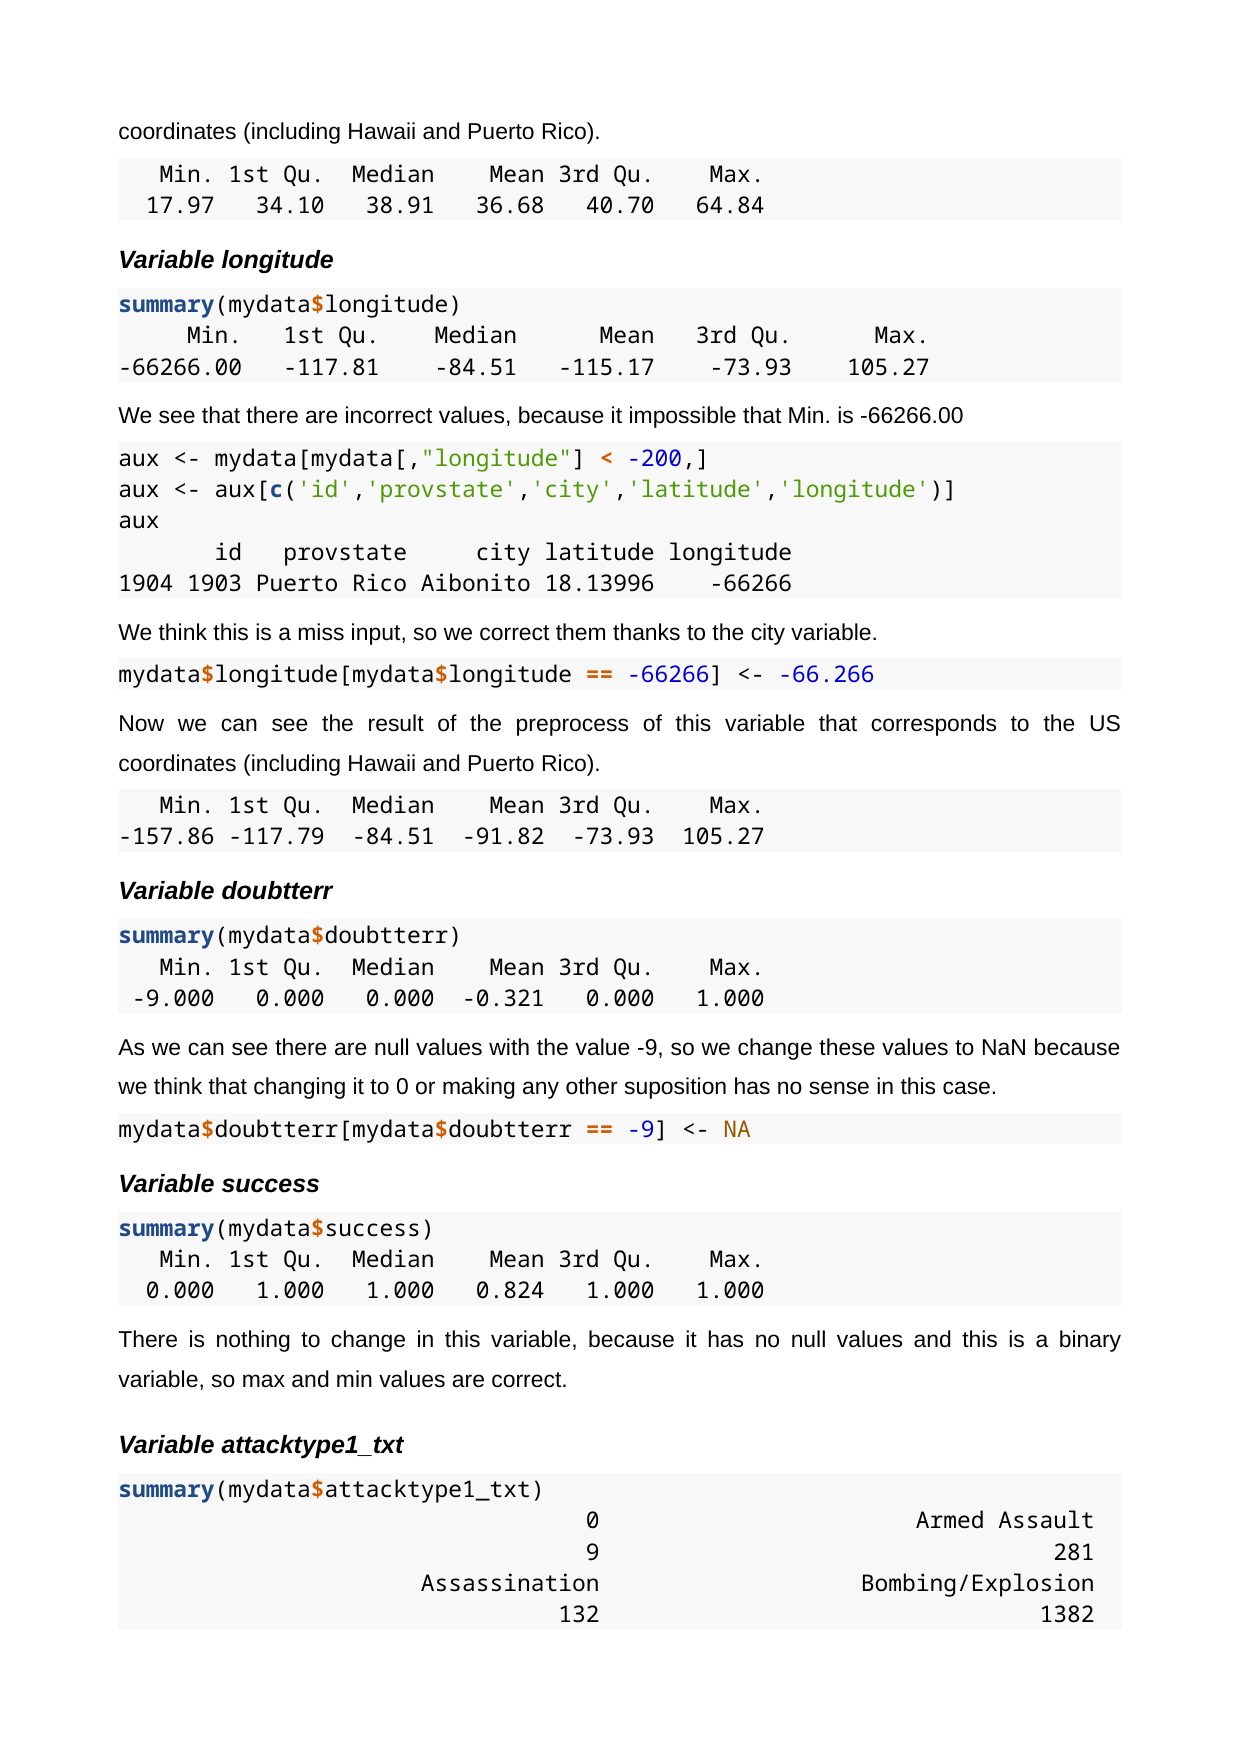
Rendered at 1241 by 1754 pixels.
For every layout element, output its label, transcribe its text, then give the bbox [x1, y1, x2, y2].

text 0 Armed Assault 9 281 Assassination Bombing/Explosion 132 1382 [118, 1504, 1122, 1629]
text Min. 1st Qu. Median Mean 3rd Qu. Max. 17.97 34.10 38.91 36.68 40.70 64.84 [118, 158, 1122, 220]
text summary(mydata$longitude) [118, 288, 1122, 319]
text We see that there are incorrect values, because it impossible that Min. is -66266.00 [118, 402, 1122, 429]
text coordinates (including Hawaii and Puerto Rico). [118, 118, 1122, 144]
text Min. 1st Qu. Median Mean 3rd Qu. Max. -66266.00 -117.81 -84.51 -115.17 -73.93 105.27 [118, 319, 1122, 382]
text summary(mydata$success) [118, 1212, 1122, 1243]
text summary(mydata$doubtterr) [118, 919, 1122, 951]
text mydata$longitude[mydata$longitude == -66266] <- -66.266 [118, 658, 1122, 689]
text Min. 1st Qu. Median Mean 3rd Qu. Max. -9.000 0.000 0.000 -0.321 0.000 1.000 [118, 951, 1122, 1013]
text Min. 1st Qu. Median Mean 3rd Qu. Max. 0.000 1.000 1.000 0.824 1.000 1.000 [118, 1243, 1122, 1306]
text As we can see there are null values with the value -9, so we change these values to NaN because we think that changing it to 0 or making any other suposition has no sense in this case. [118, 1034, 1122, 1100]
subtitle Variable longitude [118, 245, 1122, 274]
text Min. 1st Qu. Median Mean 3rd Qu. Max. -157.86 -117.79 -84.51 -91.82 -73.93 105.27 [118, 789, 1122, 852]
text mydata$doubtterr[mydata$doubtterr == -9] <- NA [118, 1113, 1122, 1144]
text id provstate city latitude longitude 1904 1903 Puerto Rico Aibonito 18.13996 -66266 [118, 536, 1122, 598]
subtitle Variable doubtterr [118, 876, 1122, 905]
text There is nothing to change in this variable, because it has no null values and this is a binary variable, so max and min values are correct. [118, 1326, 1122, 1392]
subtitle Variable attacktype1_txt [118, 1430, 1122, 1459]
text aux <- mydata[mydata[,"longitude"] < -200,] aux <- aux[c('id','provstate','city','latitude','longitude')] aux [118, 442, 1122, 536]
text We think this is a miss input, so we correct them thanks to the city variable. [118, 619, 1122, 645]
text summary(mydata$attacktype1_txt) [118, 1473, 1122, 1504]
text Now we can see the result of the preprocess of this variable that corresponds to the US coordinates (including Hawaii and Puerto Rico). [118, 710, 1122, 776]
subtitle Variable success [118, 1169, 1122, 1198]
